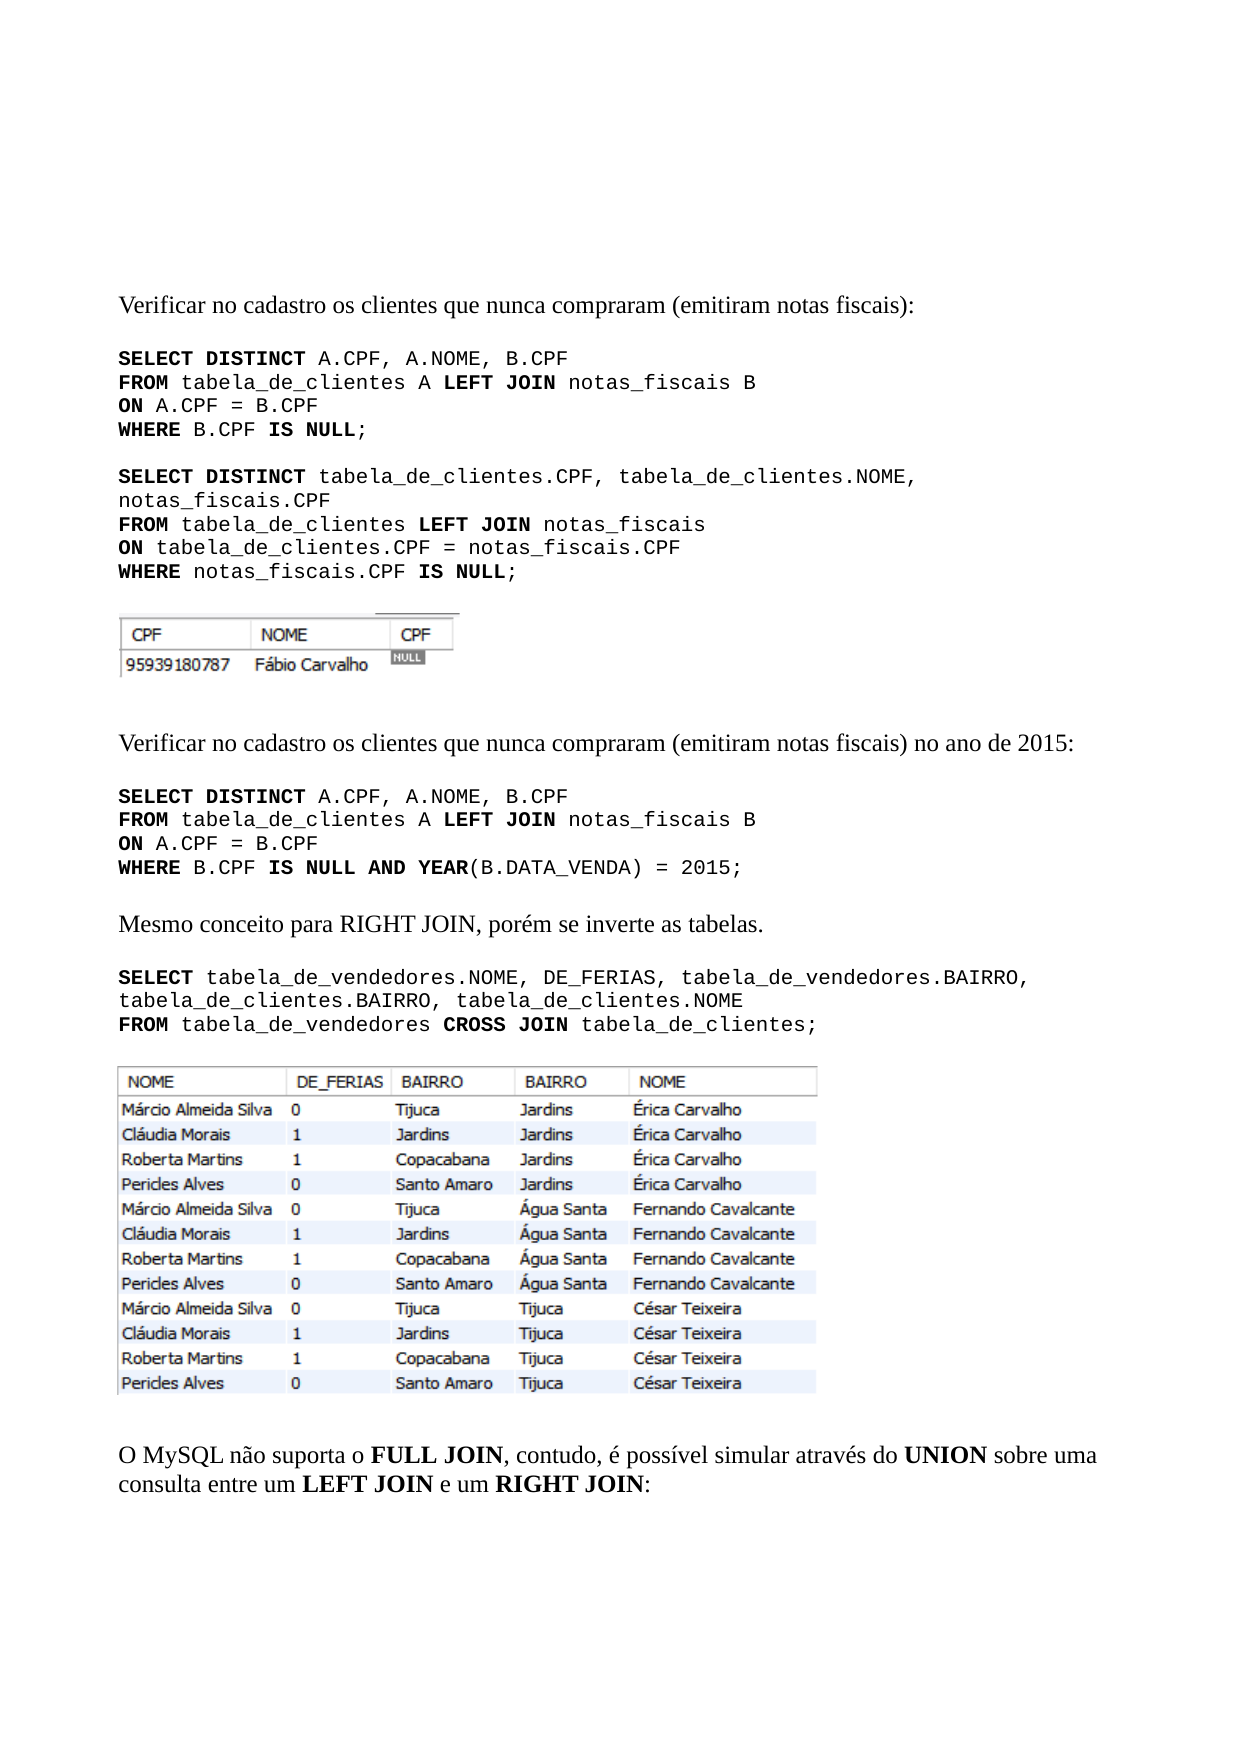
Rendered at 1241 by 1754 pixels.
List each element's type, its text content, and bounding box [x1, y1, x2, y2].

text WHERE B.CPF IS NULL; [118, 419, 1122, 443]
text SELECT DISTINCT A.CPF, A.NOME, B.CPF FROM tabela_de_clientes A LEFT JOIN notas_fiscais B ON A.CPF = B.CPF [118, 348, 1122, 419]
picture [117, 1066, 821, 1395]
text WHERE B.CPF IS NULL AND YEAR(B.DATA_VENDA) = 2015; [118, 857, 1122, 880]
text Verificar no cadastro os clientes que nunca compraram (emitiram notas fiscais): [118, 291, 1122, 319]
text O MySQL não suporta o FULL JOIN, contudo, é possível simular através do UNION sobre uma consulta entre um LEFT JOIN e um RIGHT JOIN: [118, 1440, 1122, 1498]
text Mesmo conceito para RIGHT JOIN, porém se inverte as tabelas. [118, 909, 1122, 938]
text SELECT DISTINCT tabela_de_clientes.CPF, tabela_de_clientes.NOME, notas_fiscais.CPF FROM tabela_de_clientes LEFT JOIN notas_fiscais ON tabela_de_clientes.CPF = notas_fiscais.CPF [118, 466, 1122, 561]
picture [119, 613, 460, 690]
text SELECT tabela_de_vendedores.NOME, DE_FERIAS, tabela_de_vendedores.BAIRRO, tabela_de_clientes.BAIRRO, tabela_de_clientes.NOME FROM tabela_de_vendedores CROSS JOIN tabela_de_clientes; [118, 967, 1122, 1038]
text SELECT DISTINCT A.CPF, A.NOME, B.CPF FROM tabela_de_clientes A LEFT JOIN notas_fiscais B ON A.CPF = B.CPF [118, 786, 1122, 857]
text WHERE notas_fiscais.CPF IS NULL; [118, 561, 1122, 584]
text Verificar no cadastro os clientes que nunca compraram (emitiram notas fiscais) no ano de 2015: [118, 728, 1122, 757]
